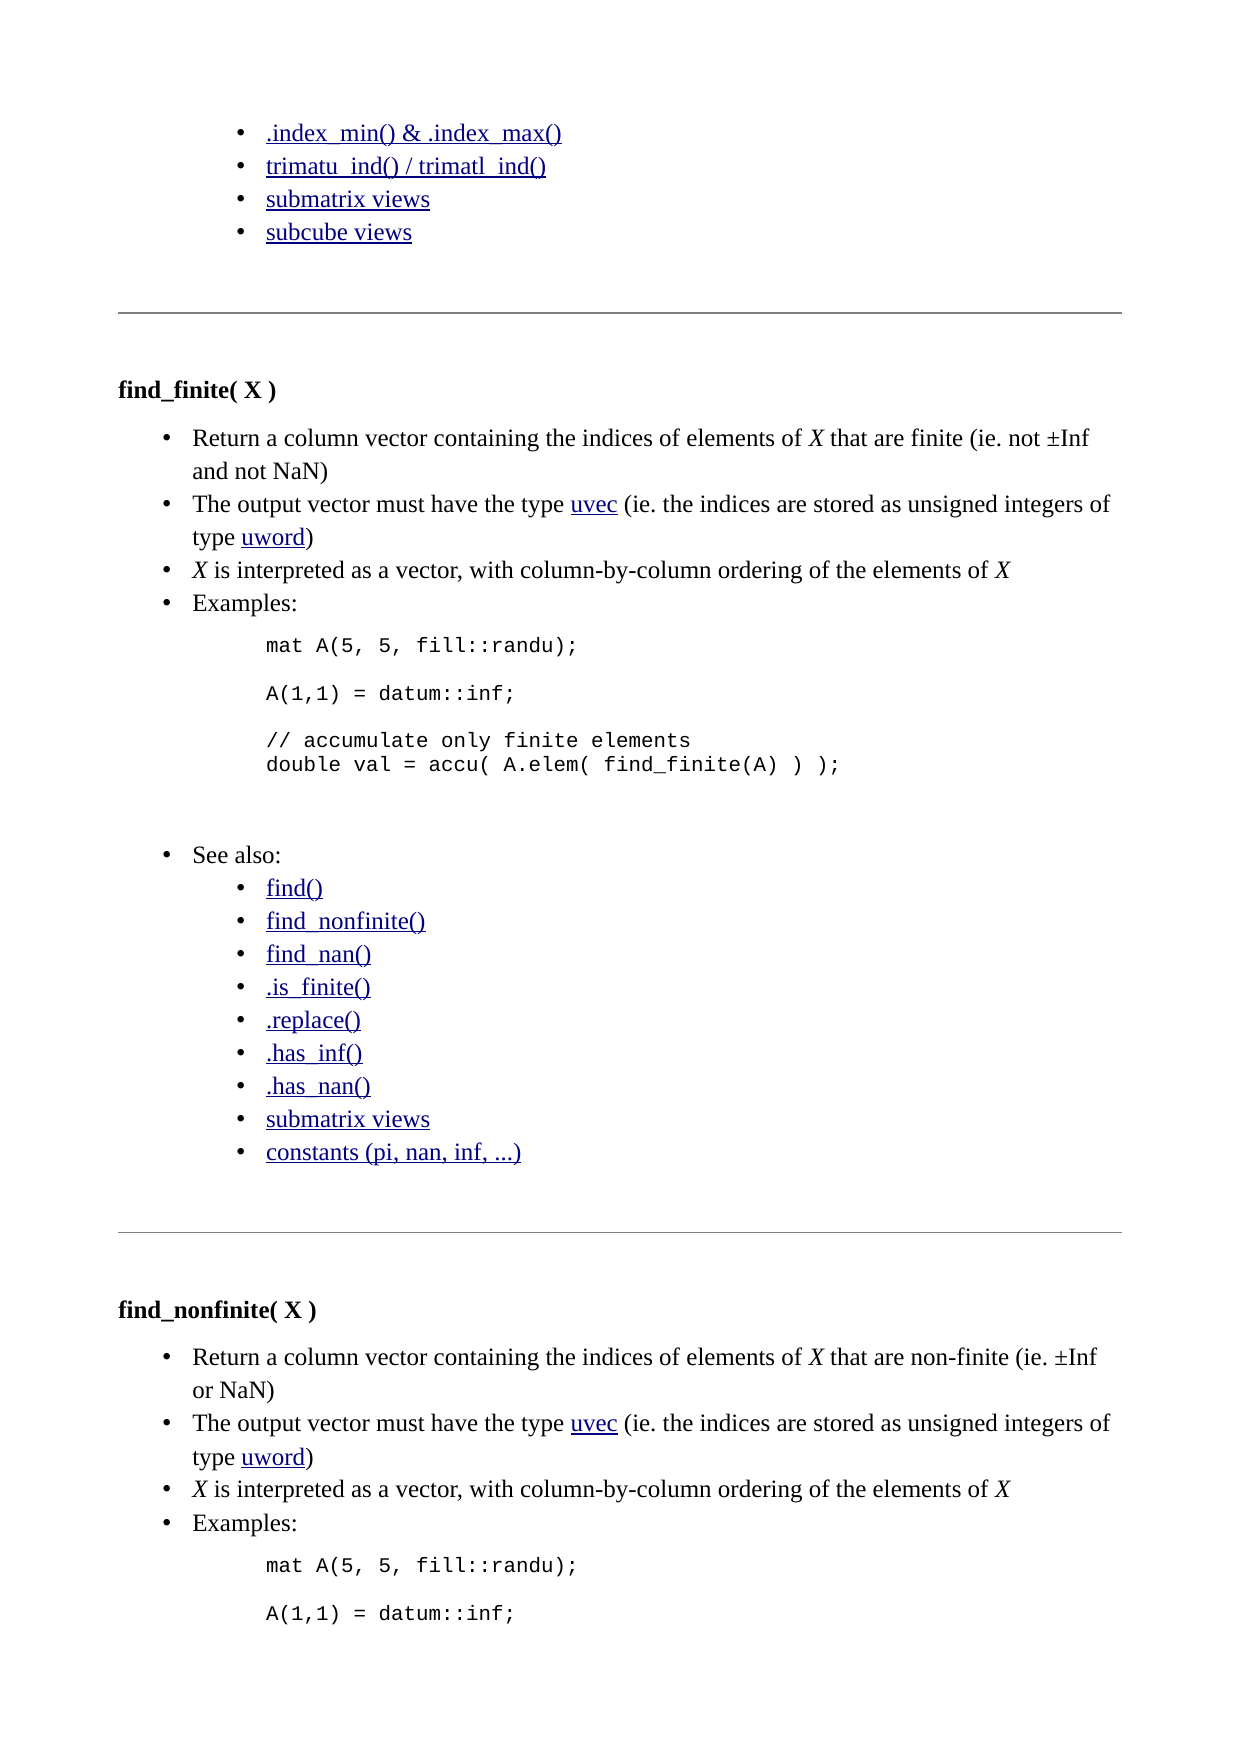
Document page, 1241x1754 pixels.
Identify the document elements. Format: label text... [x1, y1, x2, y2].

list // accumulate only finite elements [236, 730, 1122, 754]
list A(1,1) = datum::inf; [236, 1602, 1122, 1626]
list .has_nan() [236, 1071, 1122, 1100]
text find_nonfinite( X ) [118, 1295, 1122, 1324]
list mat A(5, 5, fill::randu); [236, 635, 1122, 659]
list mat A(5, 5, fill::randu); [236, 1555, 1122, 1579]
text find_finite( X ) [118, 375, 1122, 404]
list Return a column vector containing the indices of elements of X that are finite (ie. not ±Inf and not NaN) [162, 423, 1122, 484]
list trimatu_ind() / trimatl_ind() [236, 151, 1122, 180]
list .replace() [236, 1005, 1122, 1034]
list See also: [162, 840, 1122, 868]
list Examples: [162, 588, 1122, 617]
list Examples: [162, 1508, 1122, 1536]
list The output vector must have the type uvec (ie. the indices are stored as unsigned integers of type uword) [162, 1408, 1122, 1470]
list double val = accu( A.elem( find_finite(A) ) ); [236, 754, 1122, 777]
list find_nan() [236, 939, 1122, 968]
list X is interpreted as a vector, with column-by-column ordering of the elements of X [162, 1474, 1122, 1503]
list submatrix views [236, 184, 1122, 213]
list .index_min() & .index_max() [236, 118, 1122, 147]
list constants (pi, nan, inf, ...) [236, 1137, 1122, 1166]
list Return a column vector containing the indices of elements of X that are non-finite (ie. ±Inf or NaN) [162, 1342, 1122, 1404]
list .has_inf() [236, 1038, 1122, 1067]
list .is_finite() [236, 972, 1122, 1001]
list The output vector must have the type uvec (ie. the indices are stored as unsigned integers of type uword) [162, 489, 1122, 551]
list A(1,1) = datum::inf; [236, 683, 1122, 706]
list subcube views [236, 217, 1122, 246]
list X is interpreted as a vector, with column-by-column ordering of the elements of X [162, 555, 1122, 583]
list submatrix views [236, 1104, 1122, 1133]
list find() [236, 873, 1122, 902]
list find_nonfinite() [236, 906, 1122, 934]
